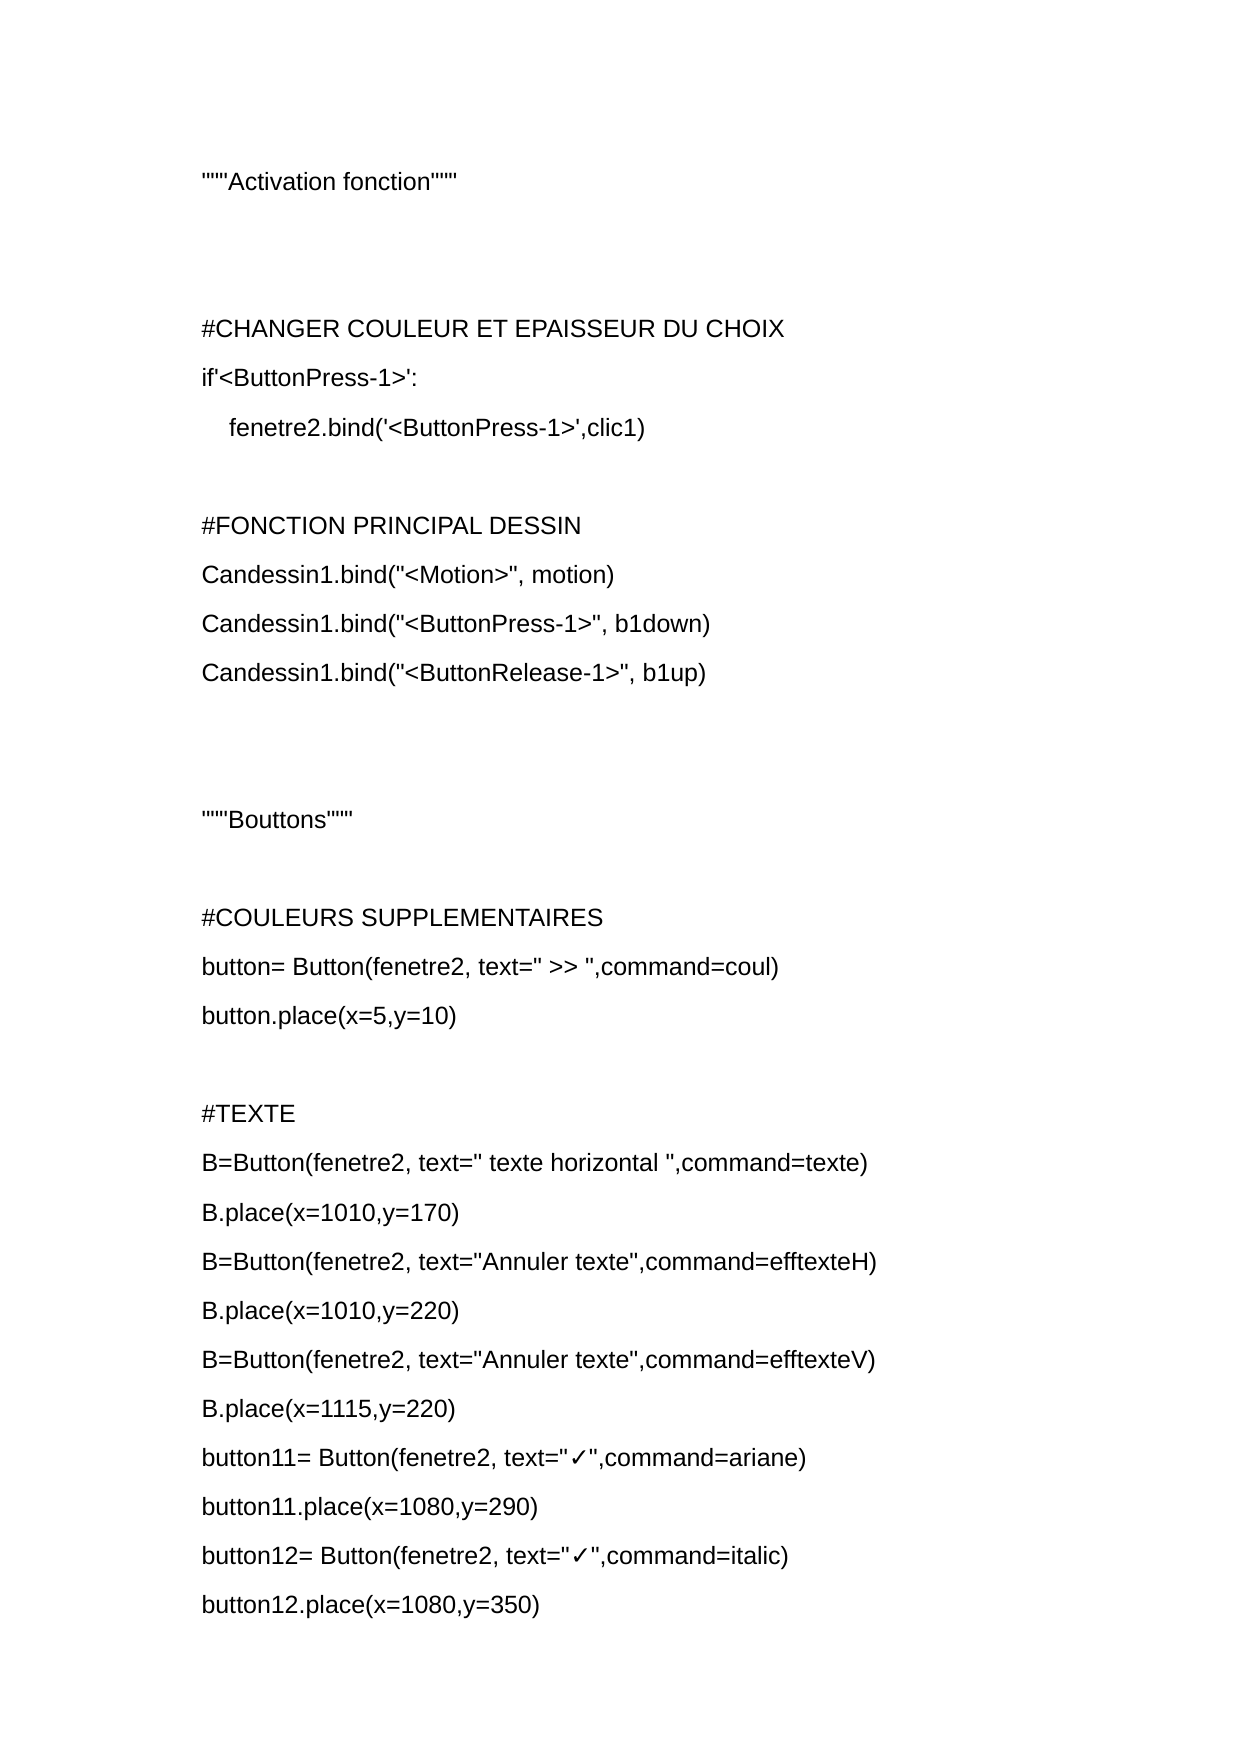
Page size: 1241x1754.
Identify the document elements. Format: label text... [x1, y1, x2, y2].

text #TEXTE [118, 1099, 1122, 1128]
text button12= Button(fenetre2, text="✓",command=italic) [118, 1541, 1122, 1570]
text button11.place(x=1080,y=290) [118, 1492, 1122, 1521]
text Candessin1.bind("<ButtonPress-1>", b1down) [118, 609, 1122, 637]
text Candessin1.bind("<Motion>", motion) [118, 560, 1122, 588]
text #FONCTION PRINCIPAL DESSIN [118, 511, 1122, 539]
text B=Button(fenetre2, text="Annuler texte",command=efftexteV) [118, 1345, 1122, 1373]
text if'<ButtonPress-1>': [118, 363, 1122, 392]
text B.place(x=1010,y=220) [118, 1296, 1122, 1324]
text """Activation fonction""" [118, 167, 1122, 196]
text B=Button(fenetre2, text="Annuler texte",command=efftexteH) [118, 1247, 1122, 1275]
text B.place(x=1010,y=170) [118, 1197, 1122, 1226]
text fenetre2.bind('<ButtonPress-1>',clic1) [118, 412, 1122, 441]
text button= Button(fenetre2, text=" >> ",command=coul) [118, 952, 1122, 981]
text #COULEURS SUPPLEMENTAIRES [118, 903, 1122, 932]
text B.place(x=1115,y=220) [118, 1394, 1122, 1422]
text B=Button(fenetre2, text=" texte horizontal ",command=texte) [118, 1148, 1122, 1177]
text button.place(x=5,y=10) [118, 1001, 1122, 1030]
text button11= Button(fenetre2, text="✓",command=ariane) [118, 1443, 1122, 1472]
text button12.place(x=1080,y=350) [118, 1590, 1122, 1619]
text Candessin1.bind("<ButtonRelease-1>", b1up) [118, 658, 1122, 687]
text #CHANGER COULEUR ET EPAISSEUR DU CHOIX [118, 314, 1122, 343]
text """Bouttons""" [118, 805, 1122, 834]
